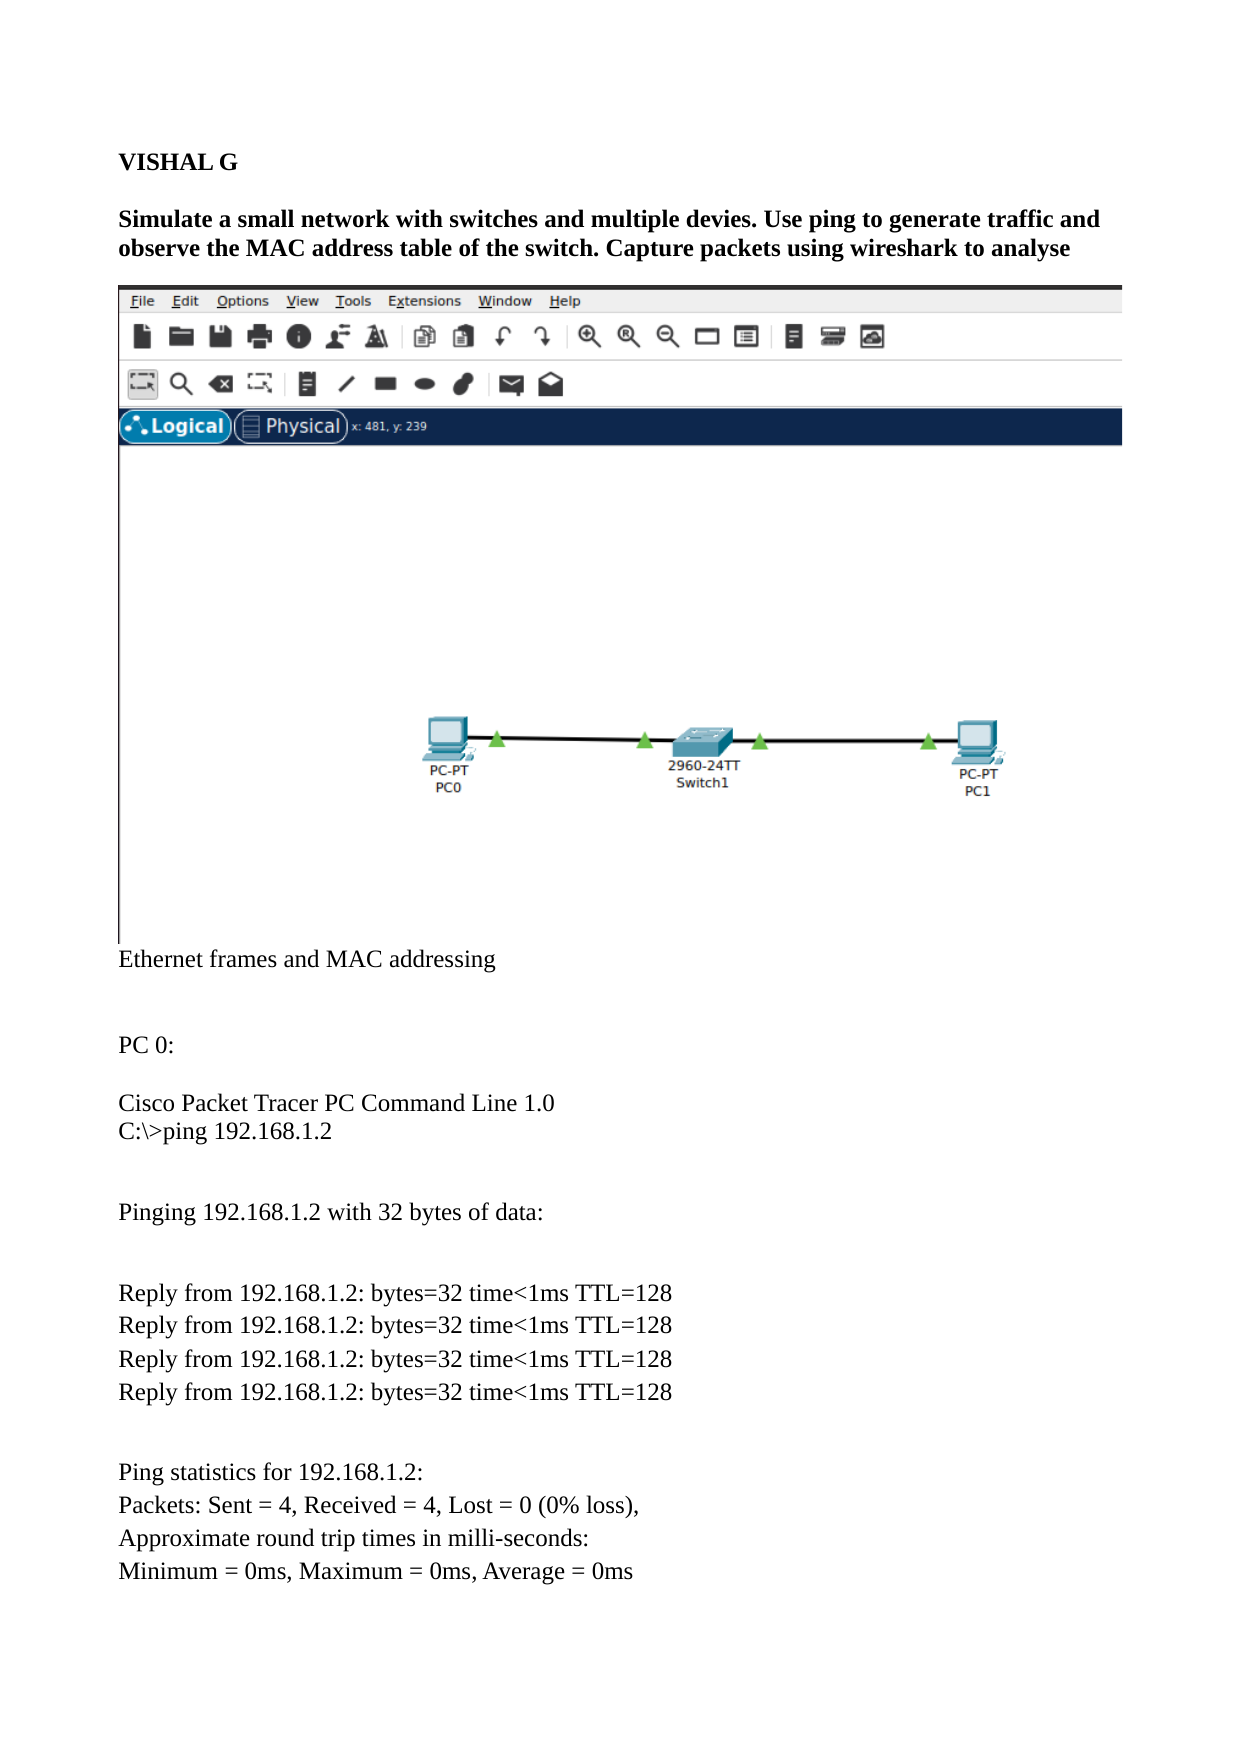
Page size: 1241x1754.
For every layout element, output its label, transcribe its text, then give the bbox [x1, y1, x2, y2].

text Ethernet frames and MAC addressing [118, 944, 1122, 1030]
text Reply from 192.168.1.2: bytes=32 time<1ms TTL=128 [118, 1311, 1122, 1339]
text PC 0: Cisco Packet Tracer PC Command Line 1.0 [118, 1030, 1122, 1116]
text Minimum = 0ms, Maximum = 0ms, Average = 0ms [118, 1556, 1122, 1585]
text Reply from 192.168.1.2: bytes=32 time<1ms TTL=128 [118, 1377, 1122, 1405]
text Pinging 192.168.1.2 with 32 bytes of data: [118, 1197, 1122, 1226]
picture [118, 285, 1123, 944]
text Reply from 192.168.1.2: bytes=32 time<1ms TTL=128 [118, 1344, 1122, 1372]
text Approximate round trip times in milli-seconds: [118, 1523, 1122, 1552]
text C:\>ping 192.168.1.2 [118, 1116, 1122, 1145]
text VISHAL G Simulate a small network with switches and multiple devies. Use ping to generate traffic and observe the MAC address table of the switch. Capture packets using wireshark to analyse [118, 147, 1122, 285]
text Reply from 192.168.1.2: bytes=32 time<1ms TTL=128 [118, 1278, 1122, 1306]
text Ping statistics for 192.168.1.2: [118, 1457, 1122, 1486]
text Packets: Sent = 4, Received = 4, Lost = 0 (0% loss), [118, 1490, 1122, 1519]
